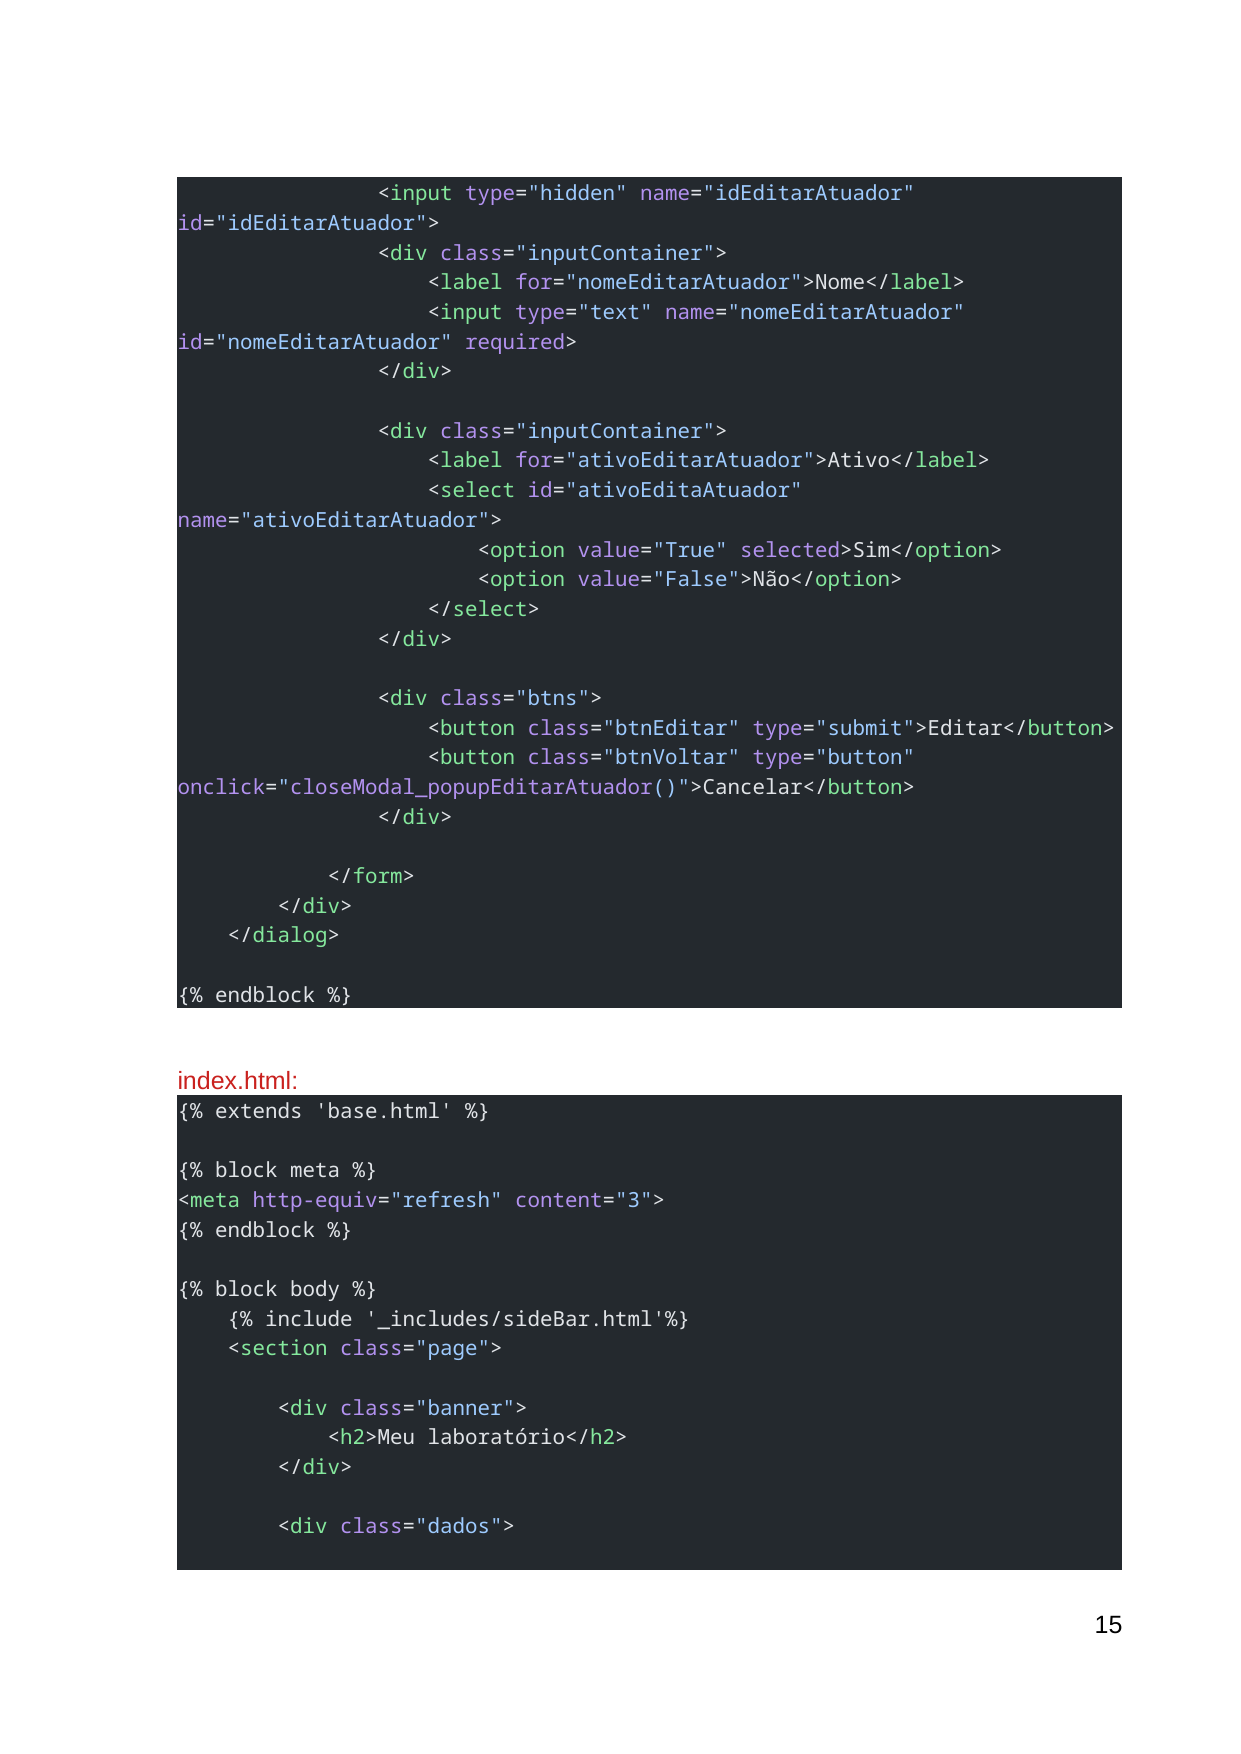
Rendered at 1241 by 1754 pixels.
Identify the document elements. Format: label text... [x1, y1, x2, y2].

text {% include '_includes/sideBar.html'%} [177, 1302, 1122, 1332]
text </form> [177, 860, 1122, 890]
text <div class="dados"> [177, 1510, 1122, 1540]
text <div class="btns"> [177, 682, 1122, 712]
text {% extends 'base.html' %} [177, 1095, 1122, 1124]
text <select id="ativoEditaAtuador" name="ativoEditarAtuador"> [177, 474, 1122, 533]
text <option value="False">Não</option> [177, 563, 1122, 593]
text {% endblock %} [177, 1213, 1122, 1243]
text </div> [177, 890, 1122, 919]
text </div> [177, 801, 1122, 830]
text <div class="inputContainer"> [177, 237, 1122, 266]
text </div> [177, 355, 1122, 385]
text <div class="inputContainer"> [177, 415, 1122, 444]
text </dialog> [177, 919, 1122, 949]
text </div> [177, 622, 1122, 652]
text <label for="ativoEditarAtuador">Ativo</label> [177, 444, 1122, 474]
text <input type="text" name="nomeEditarAtuador" id="nomeEditarAtuador" required> [177, 296, 1122, 355]
text <button class="btnVoltar" type="button" onclick="closeModal_popupEditarAtuador()">Cancelar</button> [177, 741, 1122, 801]
text index.html: [177, 1066, 1122, 1095]
text <h2>Meu laboratório</h2> [177, 1421, 1122, 1451]
text <div class="banner"> [177, 1392, 1122, 1421]
text {% endblock %} [177, 979, 1122, 1008]
text {% block body %} [177, 1273, 1122, 1302]
text </select> [177, 593, 1122, 622]
text <meta http-equiv="refresh" content="3"> [177, 1184, 1122, 1213]
text </div> [177, 1451, 1122, 1481]
text <input type="hidden" name="idEditarAtuador" id="idEditarAtuador"> [177, 177, 1122, 237]
text <section class="page"> [177, 1332, 1122, 1362]
text <button class="btnEditar" type="submit">Editar</button> [177, 712, 1122, 741]
text <label for="nomeEditarAtuador">Nome</label> [177, 266, 1122, 296]
text {% block meta %} [177, 1154, 1122, 1184]
text <option value="True" selected>Sim</option> [177, 533, 1122, 563]
